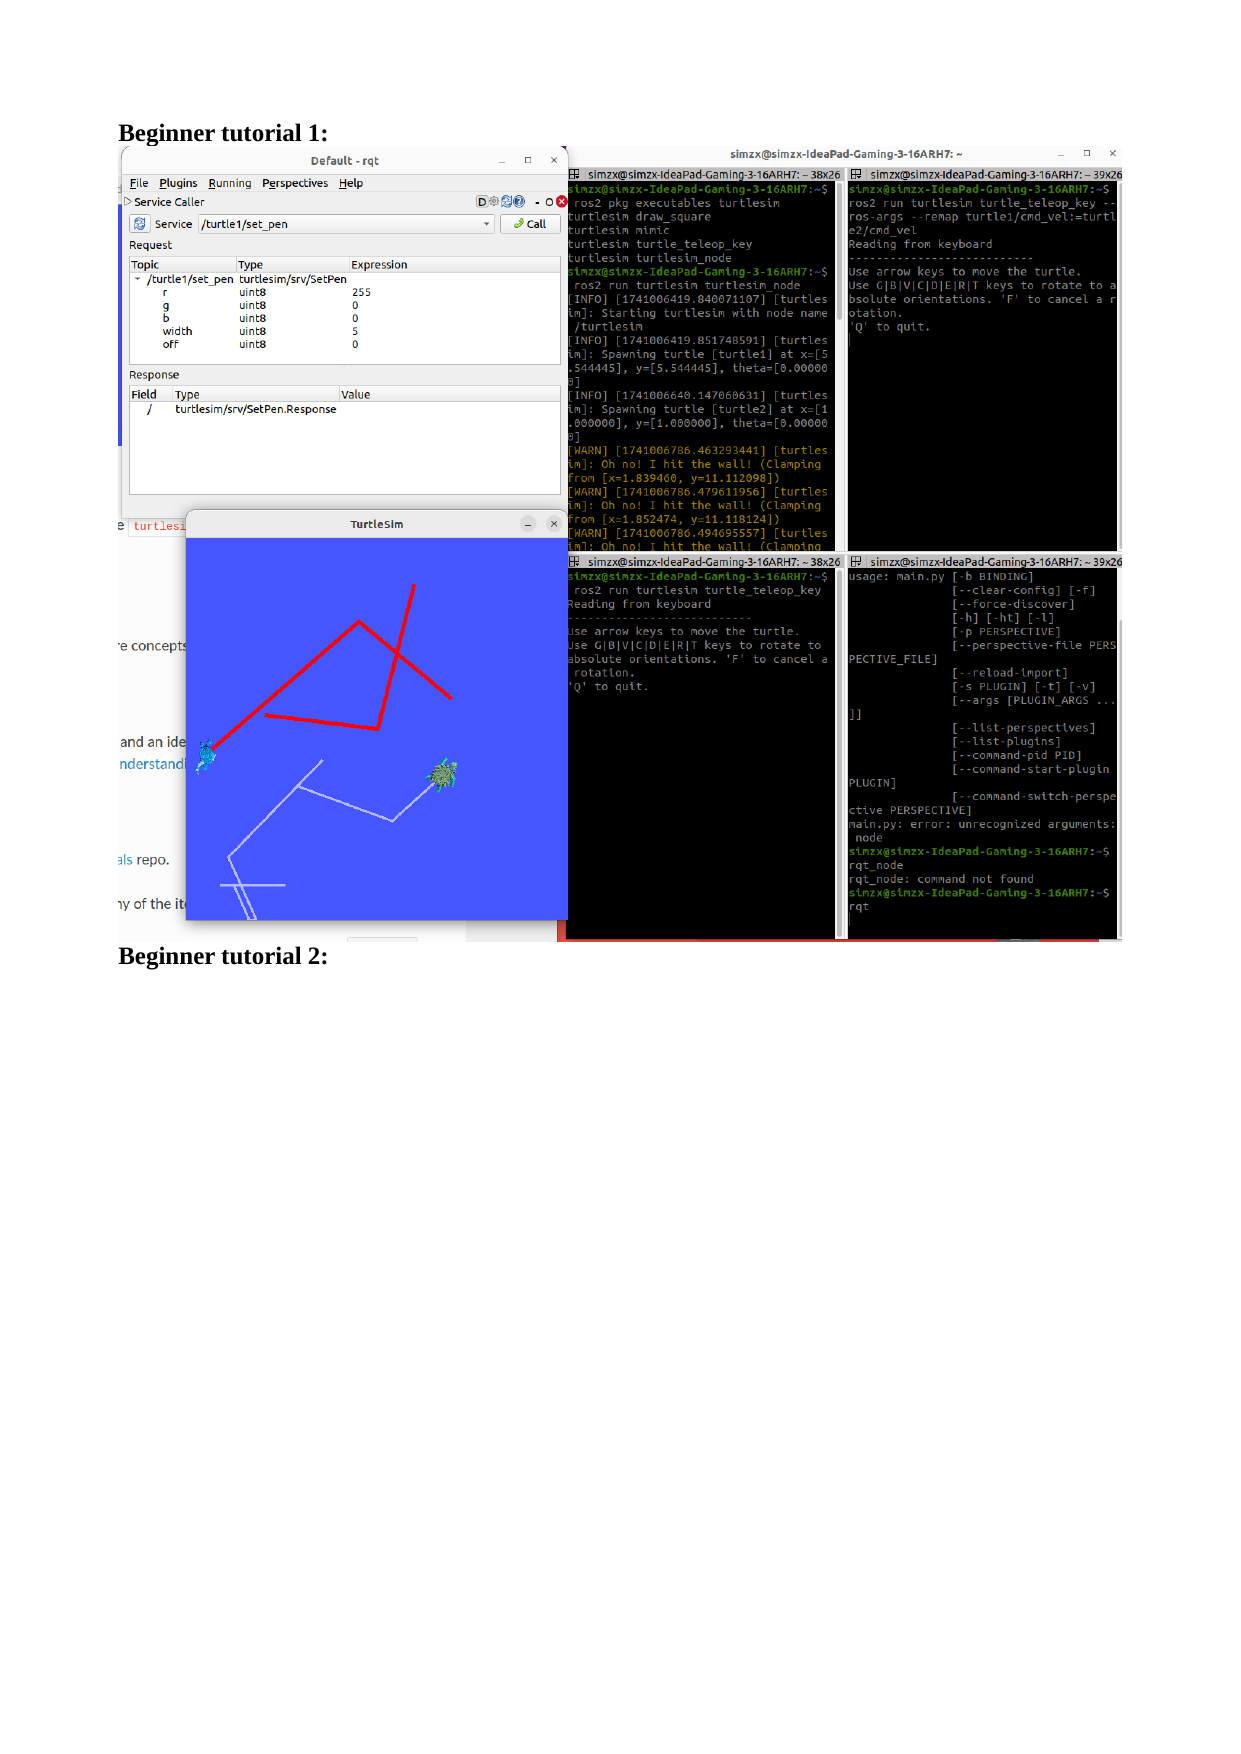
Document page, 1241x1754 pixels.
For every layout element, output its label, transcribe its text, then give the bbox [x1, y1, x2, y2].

text Beginner tutorial 1: [118, 118, 1122, 146]
picture [118, 146, 1123, 942]
text Beginner tutorial 2: [118, 942, 1122, 970]
